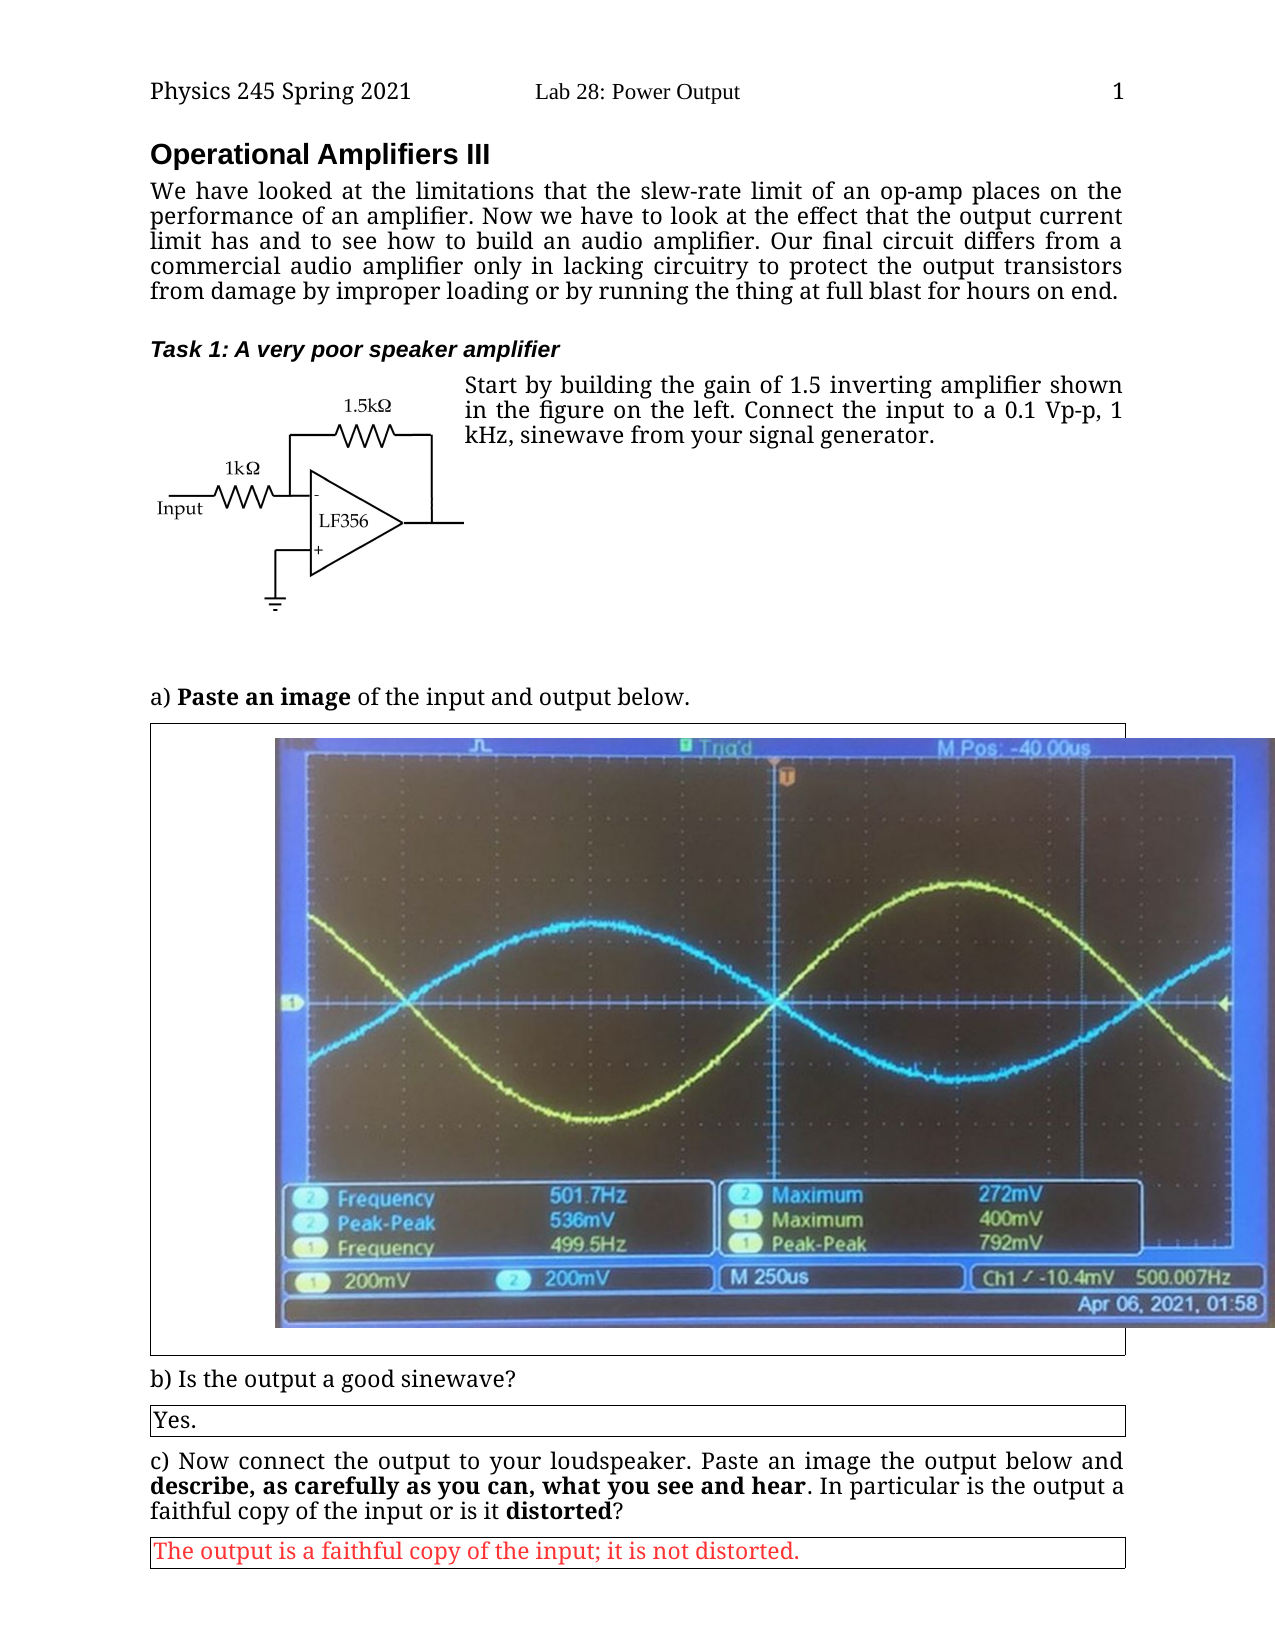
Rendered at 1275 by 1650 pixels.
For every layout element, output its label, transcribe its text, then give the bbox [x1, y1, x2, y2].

picture [152, 392, 465, 611]
text a) Paste an image of the input and output below. [150, 686, 1125, 711]
text b) Is the output a good sinewave? [150, 1368, 1125, 1393]
picture [275, 738, 1275, 1328]
text The output is a faithful copy of the input; it is not distorted. [151, 1538, 1125, 1568]
subtitle Task 1: A very poor speaker amplifier [150, 338, 1125, 363]
text Start by building the gain of 1.5 inverting amplifier shown in the figure on the left. Connect the input to a 0.1 Vp-p, 1 kHz, sinewave from your signal generator. [150, 373, 1125, 448]
text c) Now connect the output to your loudspeaker. Paste an image the output below and describe, as carefully as you can, what you see and hear. In particular is the output a faithful copy of the input or is it distorted? [150, 1449, 1125, 1524]
text We have looked at the limitations that the slew-rate limit of an op-amp places on the performance of an amplifier. Now we have to look at the effect that the output current limit has and to see how to build an audio amplifier. Our final circuit differs from a commercial audio amplifier only in lacking circuitry to protect the output transistors from damage by improper loading or by running the thing at full blast for hours on end. [150, 179, 1125, 304]
text Yes. [151, 1406, 1125, 1436]
subtitle Operational Amplifiers III [150, 144, 1125, 169]
